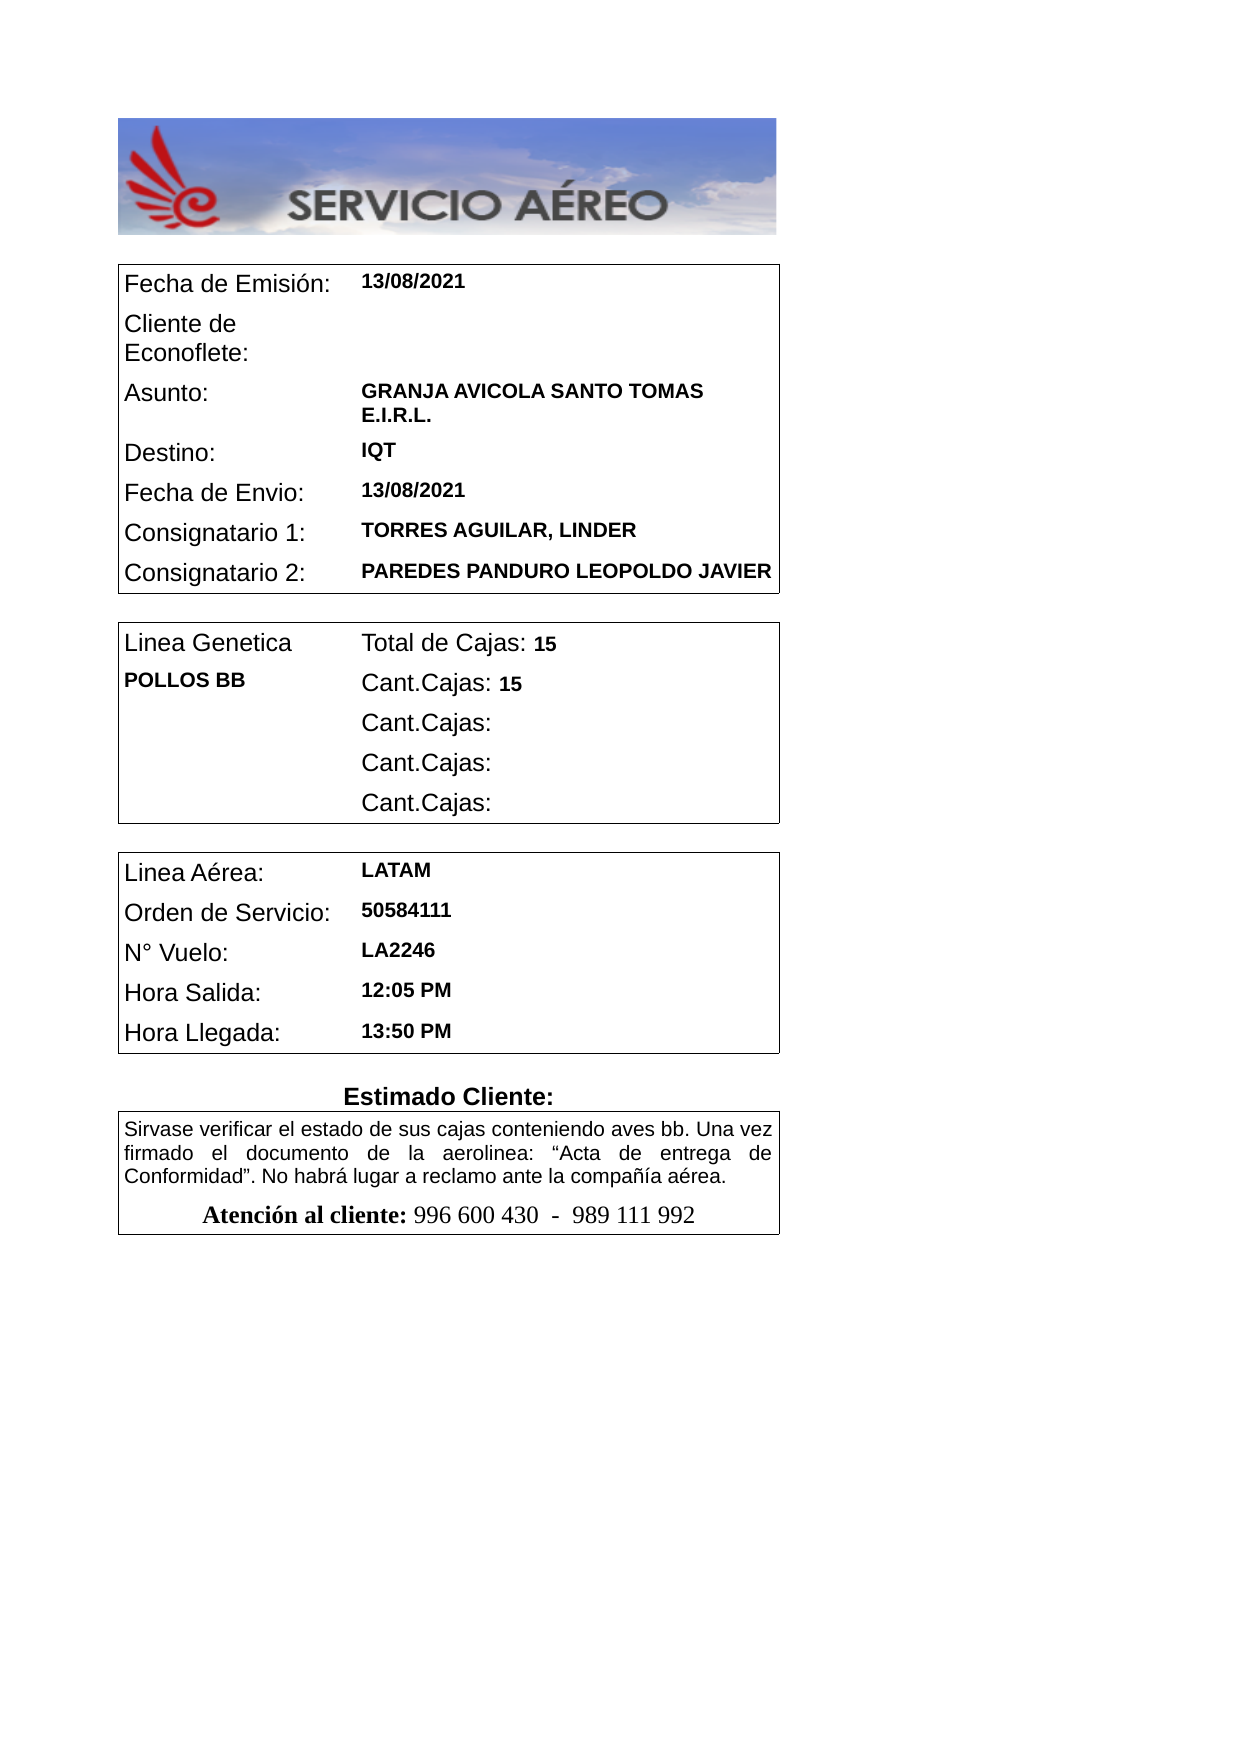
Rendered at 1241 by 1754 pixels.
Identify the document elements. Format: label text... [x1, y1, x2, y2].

table_cell Atención al cliente: 996 600 430 - 989 111 992 [119, 1194, 779, 1234]
picture [118, 118, 777, 235]
table_cell Linea Aérea: [119, 853, 356, 892]
table_cell Cant.Cajas: [356, 702, 779, 742]
table_cell Fecha de Envio: [119, 472, 356, 512]
table_cell Destino: [119, 432, 356, 472]
table_cell Cant.Cajas: 15 [356, 662, 779, 702]
table_cell 13/08/2021 [356, 472, 779, 512]
table_cell PAREDES PANDURO LEOPOLDO JAVIER [356, 553, 779, 593]
table_cell Consignatario 1: [119, 513, 356, 553]
table_cell Hora Salida: [119, 973, 356, 1013]
table_cell Orden de Servicio: [119, 892, 356, 932]
table_cell GRANJA AVICOLA SANTO TOMAS E.I.R.L. [356, 373, 779, 432]
table_cell Asunto: [119, 373, 356, 432]
table_cell Cant.Cajas: [356, 743, 779, 783]
table_cell [118, 594, 356, 622]
table_header Fecha de Emisión: [119, 265, 356, 304]
table_cell Linea Genetica [119, 623, 356, 662]
table_cell Total de Cajas: 15 [356, 623, 779, 662]
table_cell [119, 702, 356, 742]
table_cell Estimado Cliente: [118, 1054, 779, 1111]
table_cell 12:05 PM [356, 973, 779, 1013]
table_cell IQT [356, 432, 779, 472]
table_cell Consignatario 2: [119, 553, 356, 593]
table_header 13/08/2021 [356, 265, 779, 304]
table_cell LA2246 [356, 932, 779, 972]
table_cell Hora Llegada: [119, 1013, 356, 1053]
table_cell 50584111 [356, 892, 779, 932]
table_cell [119, 743, 356, 783]
table_cell POLLOS BB [119, 662, 356, 702]
table_cell [118, 824, 356, 852]
table_cell [356, 594, 779, 622]
table_cell [119, 783, 356, 823]
table_cell [356, 304, 779, 373]
table_cell Cant.Cajas: [356, 783, 779, 823]
table_cell Cliente de Econoflete: [119, 304, 356, 373]
table_cell LATAM [356, 853, 779, 892]
table_cell 13:50 PM [356, 1013, 779, 1053]
table_cell N° Vuelo: [119, 932, 356, 972]
table_cell Sirvase verificar el estado de sus cajas conteniendo aves bb. Una vez firmado el documento de la aerolinea: “Acta de entrega de Conformidad”. No habrá lugar a reclamo ante la compañía aérea. [119, 1112, 779, 1194]
table_cell [356, 824, 779, 852]
table_cell TORRES AGUILAR, LINDER [356, 513, 779, 553]
